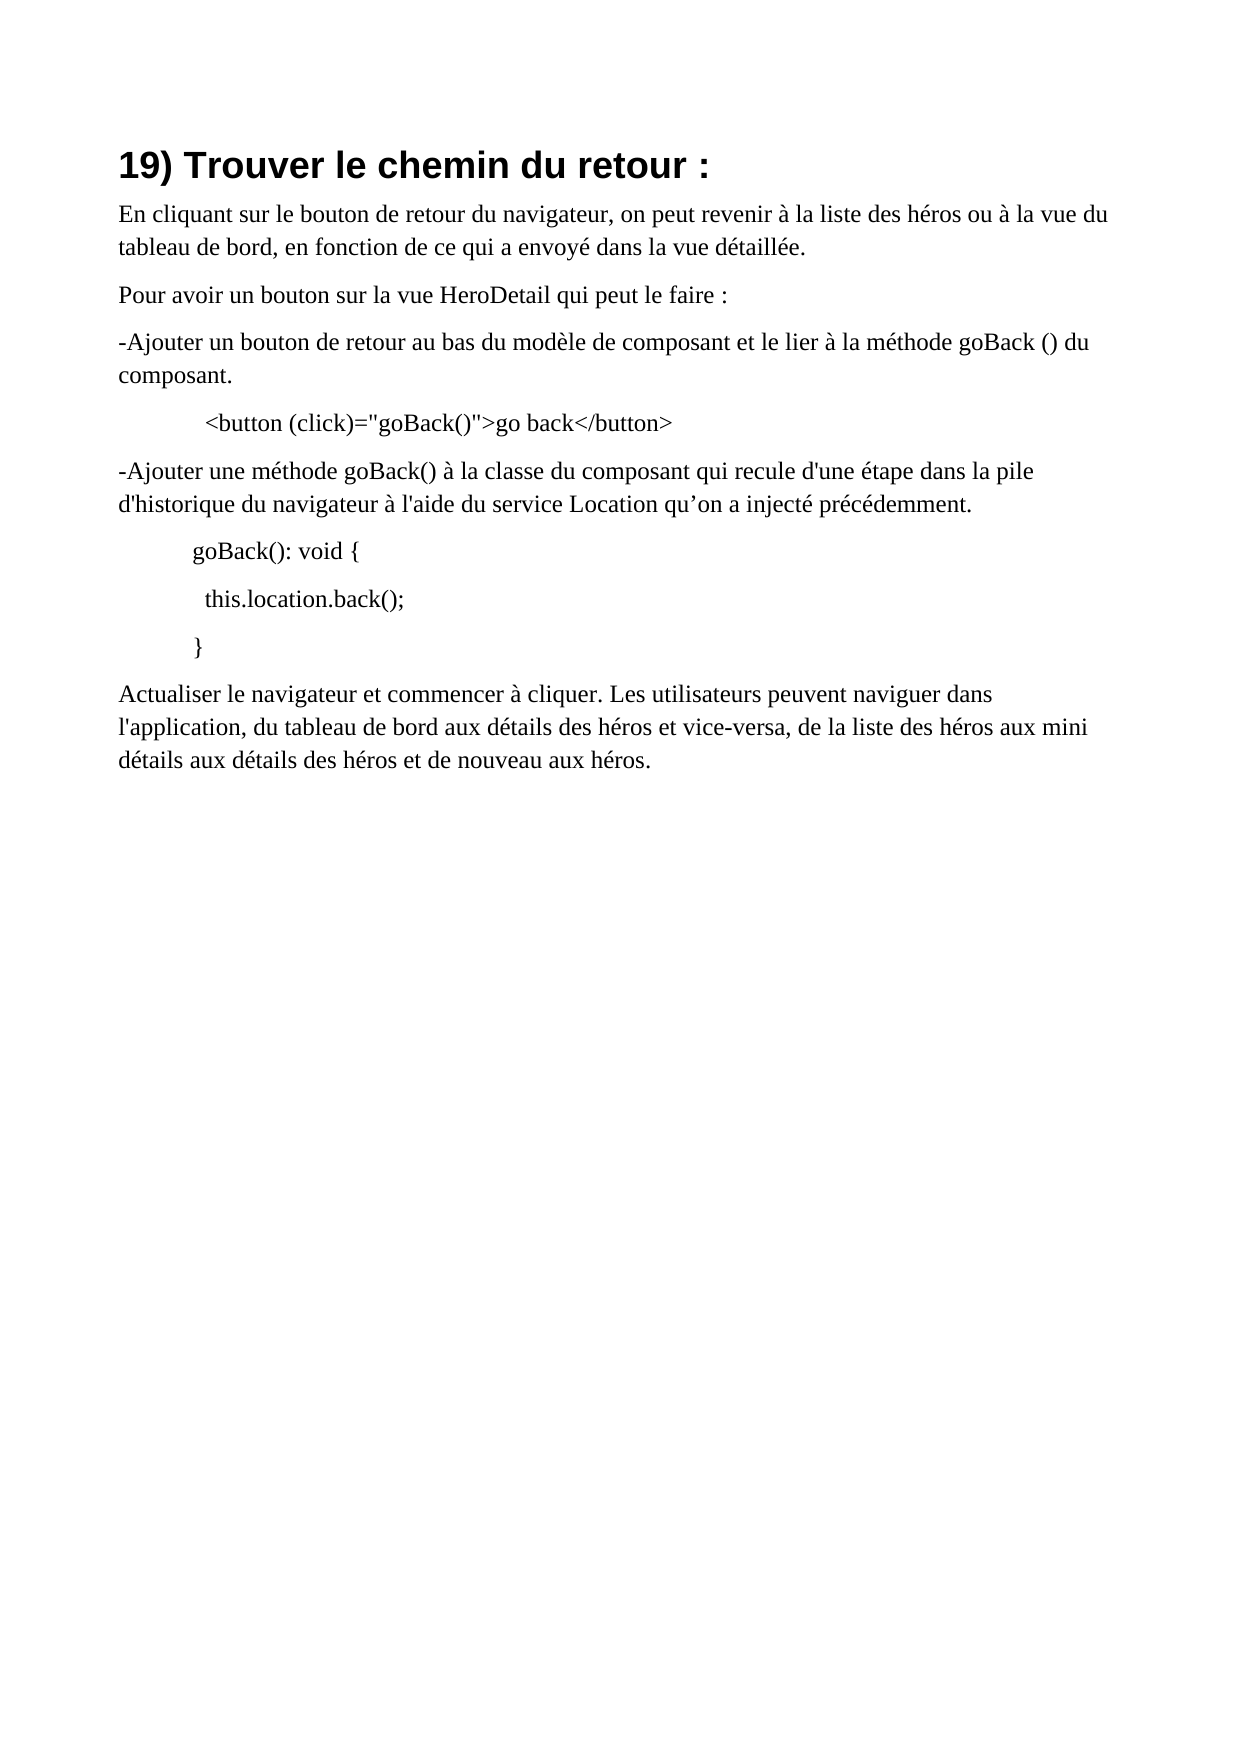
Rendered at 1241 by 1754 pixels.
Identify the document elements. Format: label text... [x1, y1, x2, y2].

text En cliquant sur le bouton de retour du navigateur, on peut revenir à la liste des héros ou à la vue du tableau de bord, en fonction de ce qui a envoyé dans la vue détaillée. [118, 199, 1122, 261]
text goBack(): void { [118, 536, 1122, 565]
text -Ajouter une méthode goBack() à la classe du composant qui recule d'une étape dans la pile d'historique du navigateur à l'aide du service Location qu’on a injecté précédemment. [118, 456, 1122, 517]
text Actualiser le navigateur et commencer à cliquer. Les utilisateurs peuvent naviguer dans l'application, du tableau de bord aux détails des héros et vice-versa, de la liste des héros aux mini détails aux détails des héros et de nouveau aux héros. [118, 679, 1122, 774]
text } [118, 632, 1122, 660]
subtitle 19) Trouver le chemin du retour : [118, 143, 1122, 187]
text -Ajouter un bouton de retour au bas du modèle de composant et le lier à la méthode goBack () du composant. [118, 327, 1122, 389]
text <button (click)="goBack()">go back</button> [118, 408, 1122, 437]
text Pour avoir un bouton sur la vue HeroDetail qui peut le faire : [118, 280, 1122, 309]
text this.location.back(); [118, 584, 1122, 613]
